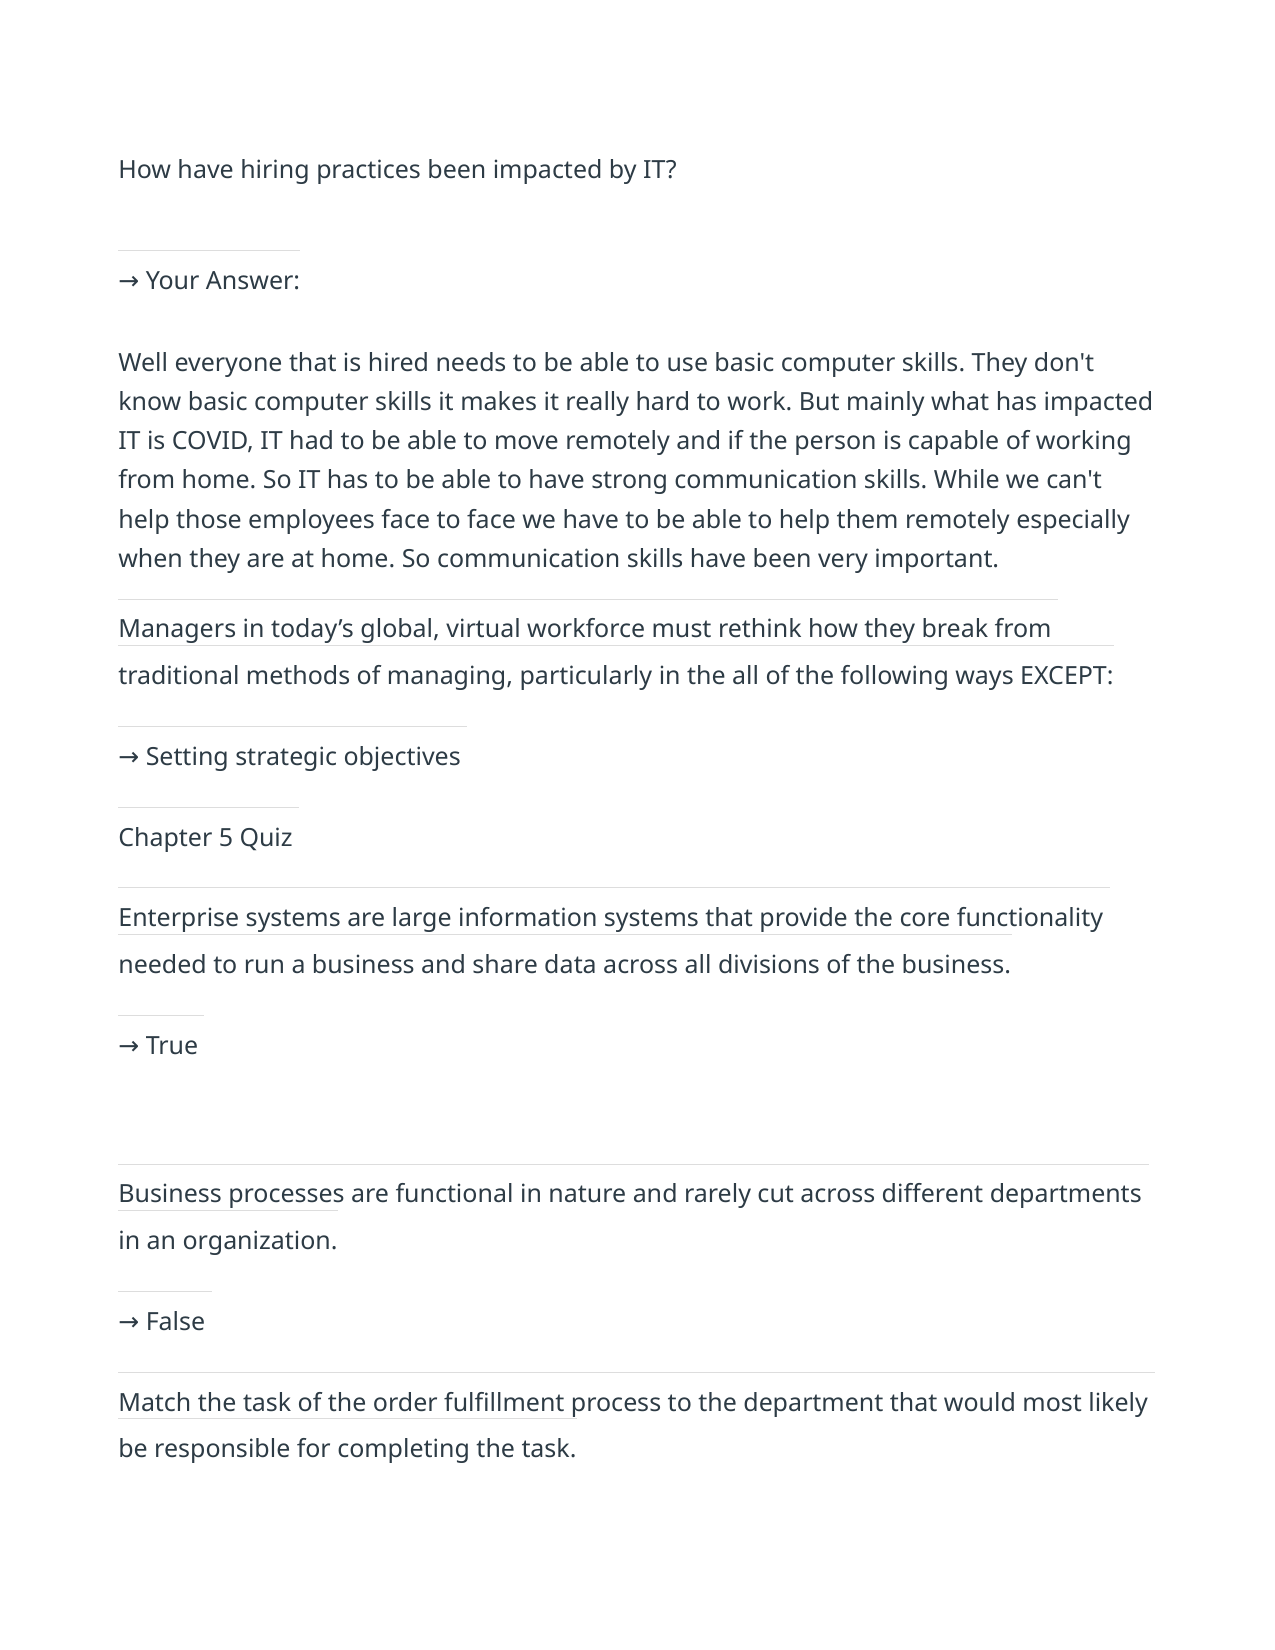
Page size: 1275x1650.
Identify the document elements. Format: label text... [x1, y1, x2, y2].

text → True [118, 1015, 1157, 1061]
text Chapter 5 Quiz [118, 807, 1157, 853]
text Business processes are functional in nature and rarely cut across different departments in an organization. [118, 1163, 1157, 1257]
text Well everyone that is hired needs to be able to use basic computer skills. They don't know basic computer skills it makes it really hard to work. But mainly what has impacted IT is COVID, IT had to be able to move remotely and if the person is capable of working from home. So IT has to be able to have strong communication skills. While we can't help those employees face to face we have to be able to help them remotely especially when they are at home. So communication skills have been very important. [118, 345, 1157, 574]
text → Your Answer: [118, 250, 1157, 296]
text Enterprise systems are large information systems that provide the core functionality needed to run a business and share data across all divisions of the business. [118, 887, 1157, 981]
text Managers in today’s global, virtual workforce must rethink how they break from traditional methods of managing, particularly in the all of the following ways EXCEPT: [118, 598, 1157, 692]
text Match the task of the order fulfillment process to the department that would most likely be responsible for completing the task. [118, 1372, 1157, 1465]
text How have hiring practices been impacted by IT? [118, 152, 1157, 186]
text → Setting strategic objectives [118, 726, 1157, 772]
text → False [118, 1291, 1157, 1338]
